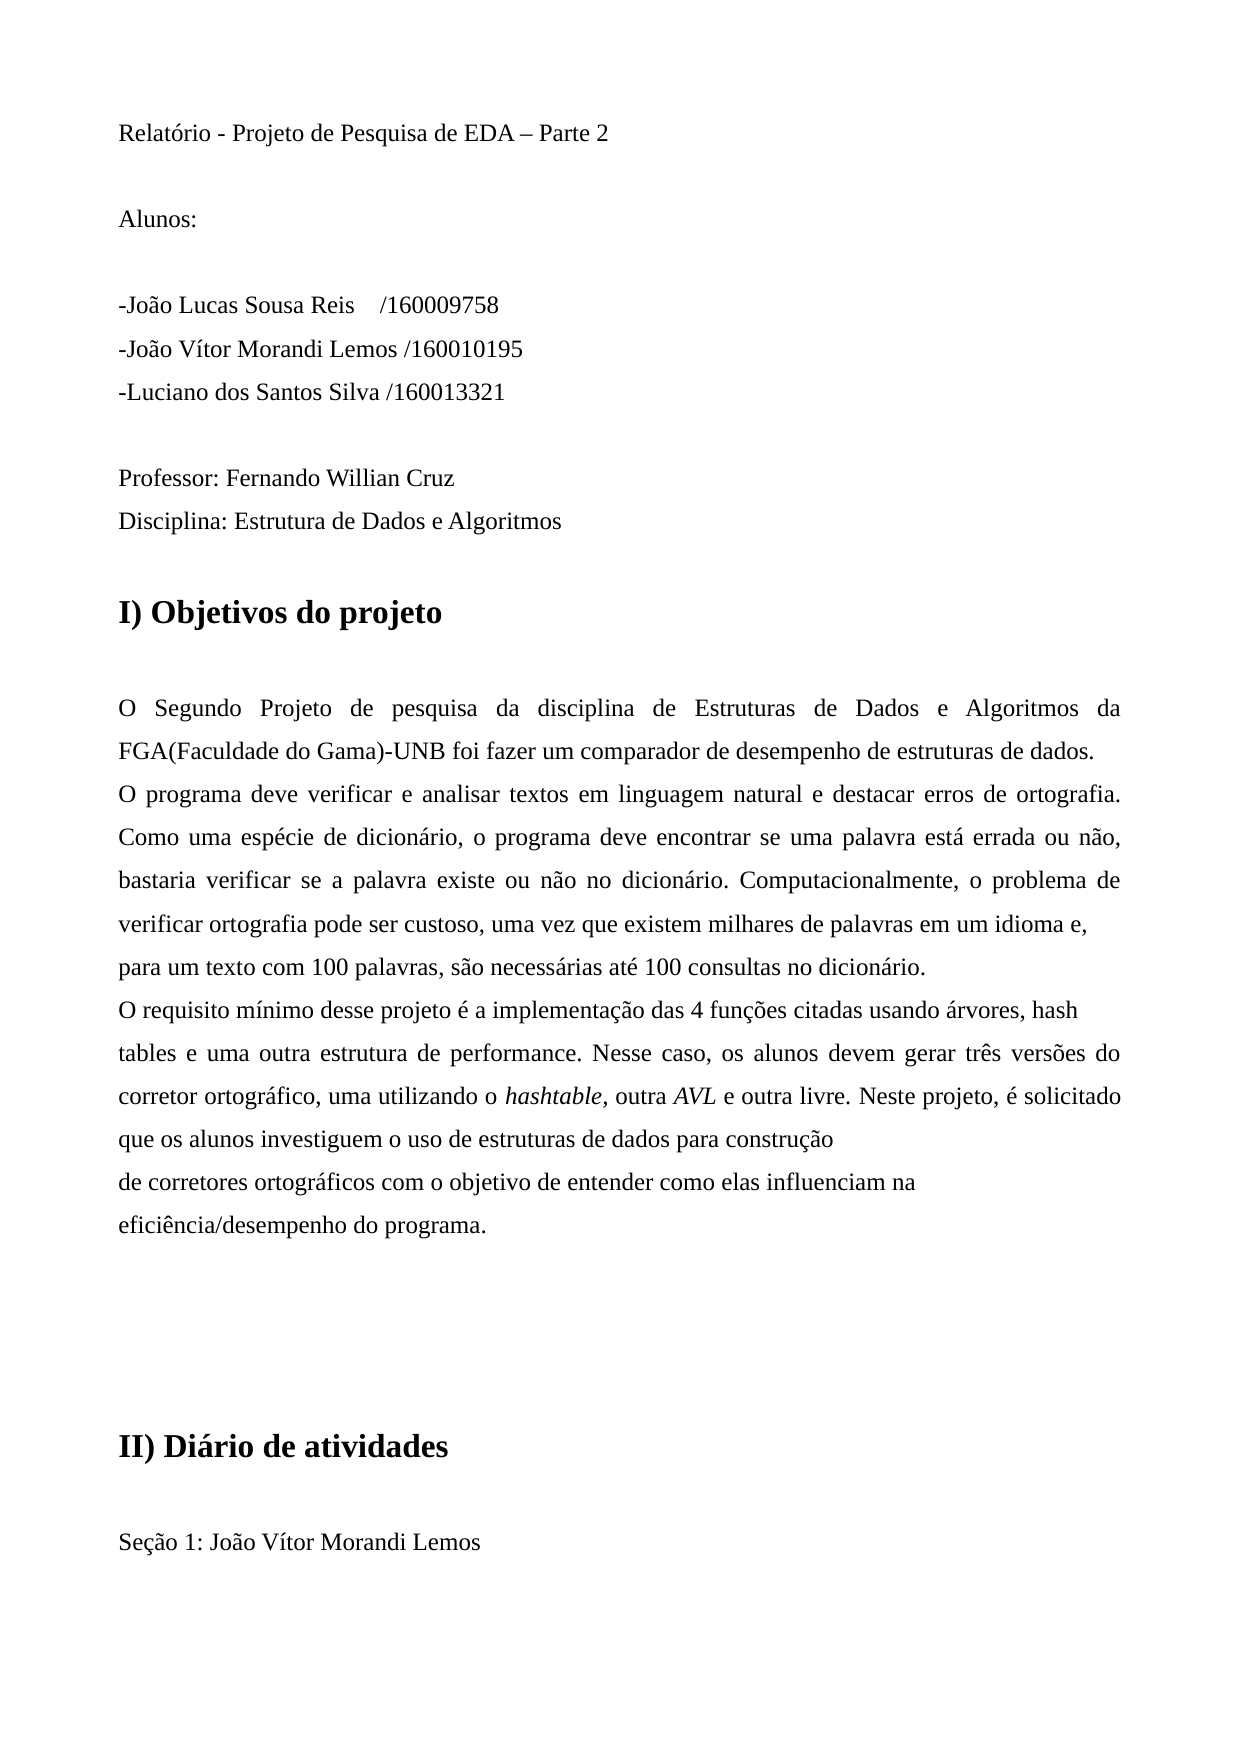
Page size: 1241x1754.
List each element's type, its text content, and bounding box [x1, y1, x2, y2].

text Professor: Fernando Willian Cruz [118, 463, 1122, 492]
text eficiência/desempenho do programa. [118, 1211, 1122, 1239]
text Seção 1: João Vítor Morandi Lemos [118, 1527, 1122, 1556]
text Relatório - Projeto de Pesquisa de EDA – Parte 2 [118, 118, 1122, 147]
text Disciplina: Estrutura de Dados e Algoritmos [118, 506, 1122, 535]
text I) Objetivos do projeto [118, 592, 1122, 631]
text -Luciano dos Santos Silva /160013321 [118, 377, 1122, 406]
text -João Lucas Sousa Reis /160009758 [118, 291, 1122, 319]
text O programa deve verificar e analisar textos em linguagem natural e destacar erros de ortografia. Como uma espécie de dicionário, o programa deve encontrar se uma palavra está errada ou não, bastaria verificar se a palavra existe ou não no dicionário. Computacionalmente, o problema de verificar ortografia pode ser custoso, uma vez que existem milhares de palavras em um idioma e, [118, 779, 1122, 937]
text O Segundo Projeto de pesquisa da disciplina de Estruturas de Dados e Algoritmos da FGA(Faculdade do Gama)-UNB foi fazer um comparador de desempenho de estruturas de dados. [118, 693, 1122, 765]
text Alunos: [118, 204, 1122, 233]
text tables e uma outra estrutura de performance. Nesse caso, os alunos devem gerar três versões do corretor ortográfico, uma utilizando o hashtable, outra AVL e outra livre. Neste projeto, é solicitado que os alunos investiguem o uso de estruturas de dados para construção [118, 1038, 1122, 1153]
text de corretores ortográficos com o objetivo de entender como elas influenciam na [118, 1167, 1122, 1196]
text O requisito mínimo desse projeto é a implementação das 4 funções citadas usando árvores, hash [118, 995, 1122, 1024]
text II) Diário de atividades [118, 1426, 1122, 1464]
text para um texto com 100 palavras, são necessárias até 100 consultas no dicionário. [118, 952, 1122, 981]
text -João Vítor Morandi Lemos /160010195 [118, 334, 1122, 362]
